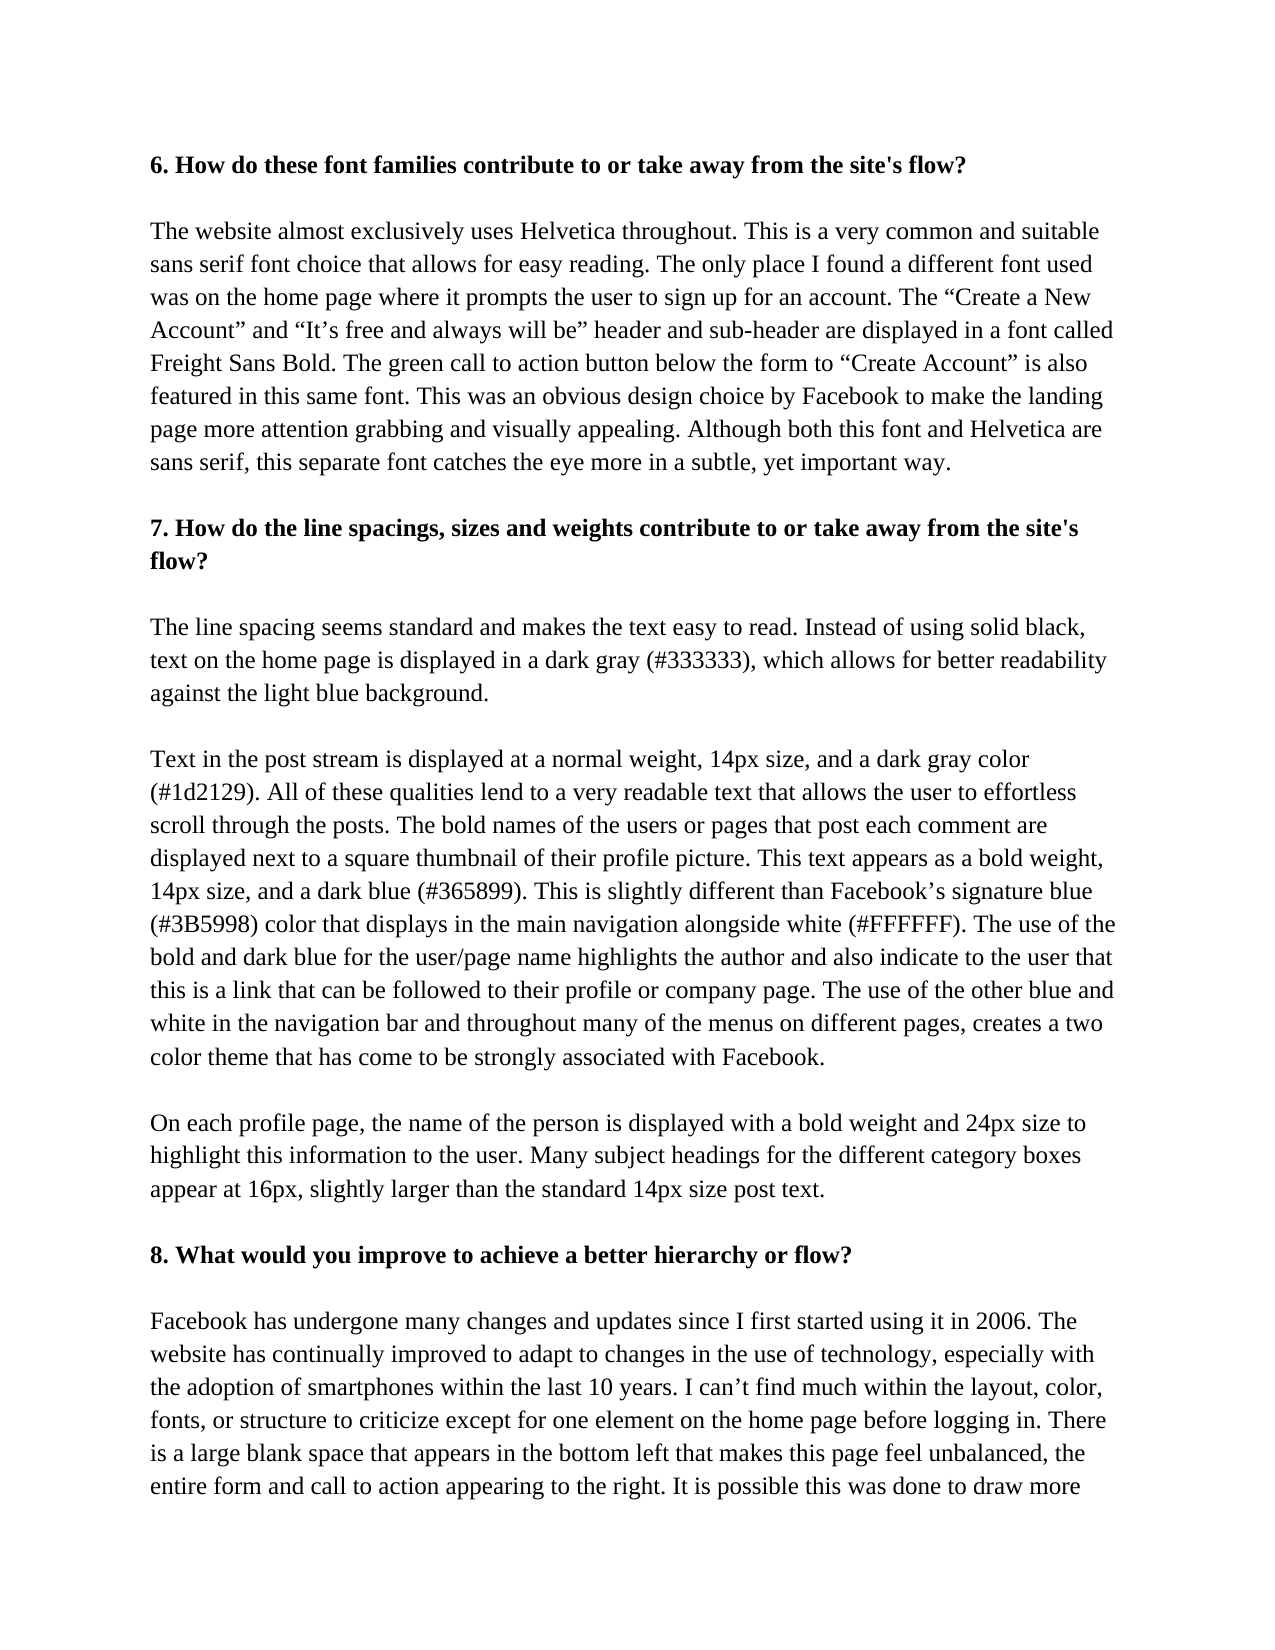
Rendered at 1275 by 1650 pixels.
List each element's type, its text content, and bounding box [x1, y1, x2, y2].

text 7. How do the line spacings, sizes and weights contribute to or take away from the site's flow? [150, 513, 1125, 575]
text 6. How do these font families contribute to or take away from the site's flow? [150, 150, 1125, 179]
text The line spacing seems standard and makes the text easy to read. Instead of using solid black, text on the home page is displayed in a dark gray (#333333), which allows for better readability against the light blue background. [150, 612, 1125, 707]
text 8. What would you improve to achieve a better hierarchy or flow? [150, 1240, 1125, 1268]
text Facebook has undergone many changes and updates since I first started using it in 2006. The website has continually improved to adapt to changes in the use of technology, especially with the adoption of smartphones within the last 10 years. I can’t find much within the layout, color, fonts, or structure to criticize except for one element on the home page before logging in. There is a large blank space that appears in the bottom left that makes this page feel unbalanced, the entire form and call to action appearing to the right. It is possible this was done to draw more [150, 1306, 1125, 1499]
text On each profile page, the name of the person is displayed with a bold weight and 24px size to highlight this information to the user. Many subject headings for the different category boxes appear at 16px, slightly larger than the standard 14px size post text. [150, 1108, 1125, 1202]
text The website almost exclusively uses Helvetica throughout. This is a very common and suitable sans serif font choice that allows for easy reading. The only place I found a different font used was on the home page where it prompts the user to sign up for an account. The “Create a New Account” and “It’s free and always will be” header and sub-header are displayed in a font called Freight Sans Bold. The green call to action button below the form to “Create Account” is also featured in this same font. This was an obvious design choice by Facebook to make the landing page more attention grabbing and visually appealing. Although both this font and Helvetica are sans serif, this separate font catches the eye more in a subtle, yet important way. [150, 216, 1125, 476]
text Text in the post stream is displayed at a normal weight, 14px size, and a dark gray color (#1d2129). All of these qualities lend to a very readable text that allows the user to effortless scroll through the posts. The bold names of the users or pages that post each comment are displayed next to a square thumbnail of their profile picture. This text appears as a bold weight, 14px size, and a dark blue (#365899). This is slightly different than Facebook’s signature blue (#3B5998) color that displays in the main navigation alongside white (#FFFFFF). The use of the bold and dark blue for the user/page name highlights the author and also indicate to the user that this is a link that can be followed to their profile or company page. The use of the other blue and white in the navigation bar and throughout many of the menus on different pages, creates a two color theme that has come to be strongly associated with Facebook. [150, 744, 1125, 1070]
